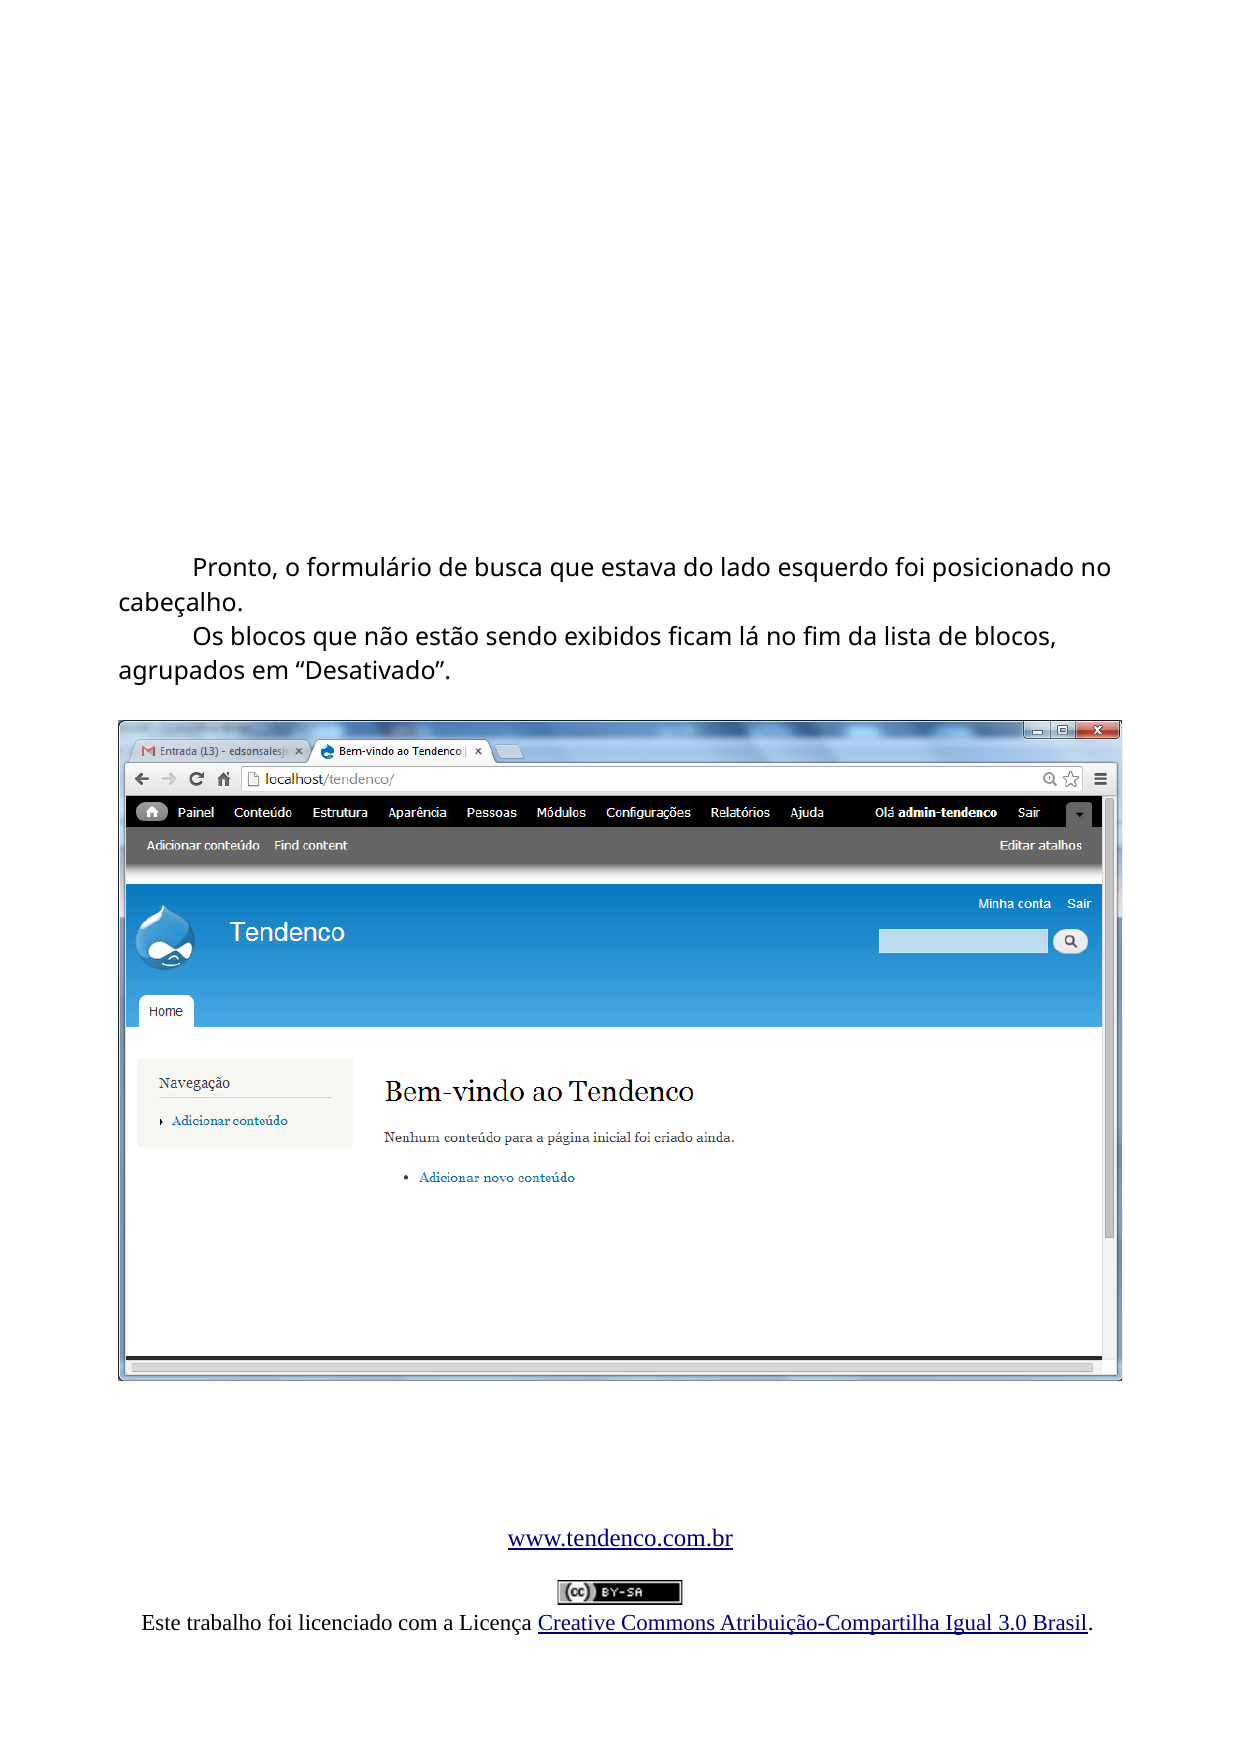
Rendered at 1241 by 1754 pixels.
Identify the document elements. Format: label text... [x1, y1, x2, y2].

picture [557, 1580, 683, 1605]
text Pronto, o formulário de busca que estava do lado esquerdo foi posicionado no cabeçalho. [118, 550, 1122, 618]
picture [118, 720, 1123, 1381]
text Os blocos que não estão sendo exibidos ficam lá no fim da lista de blocos, agrupados em “Desativado”. [118, 618, 1122, 686]
